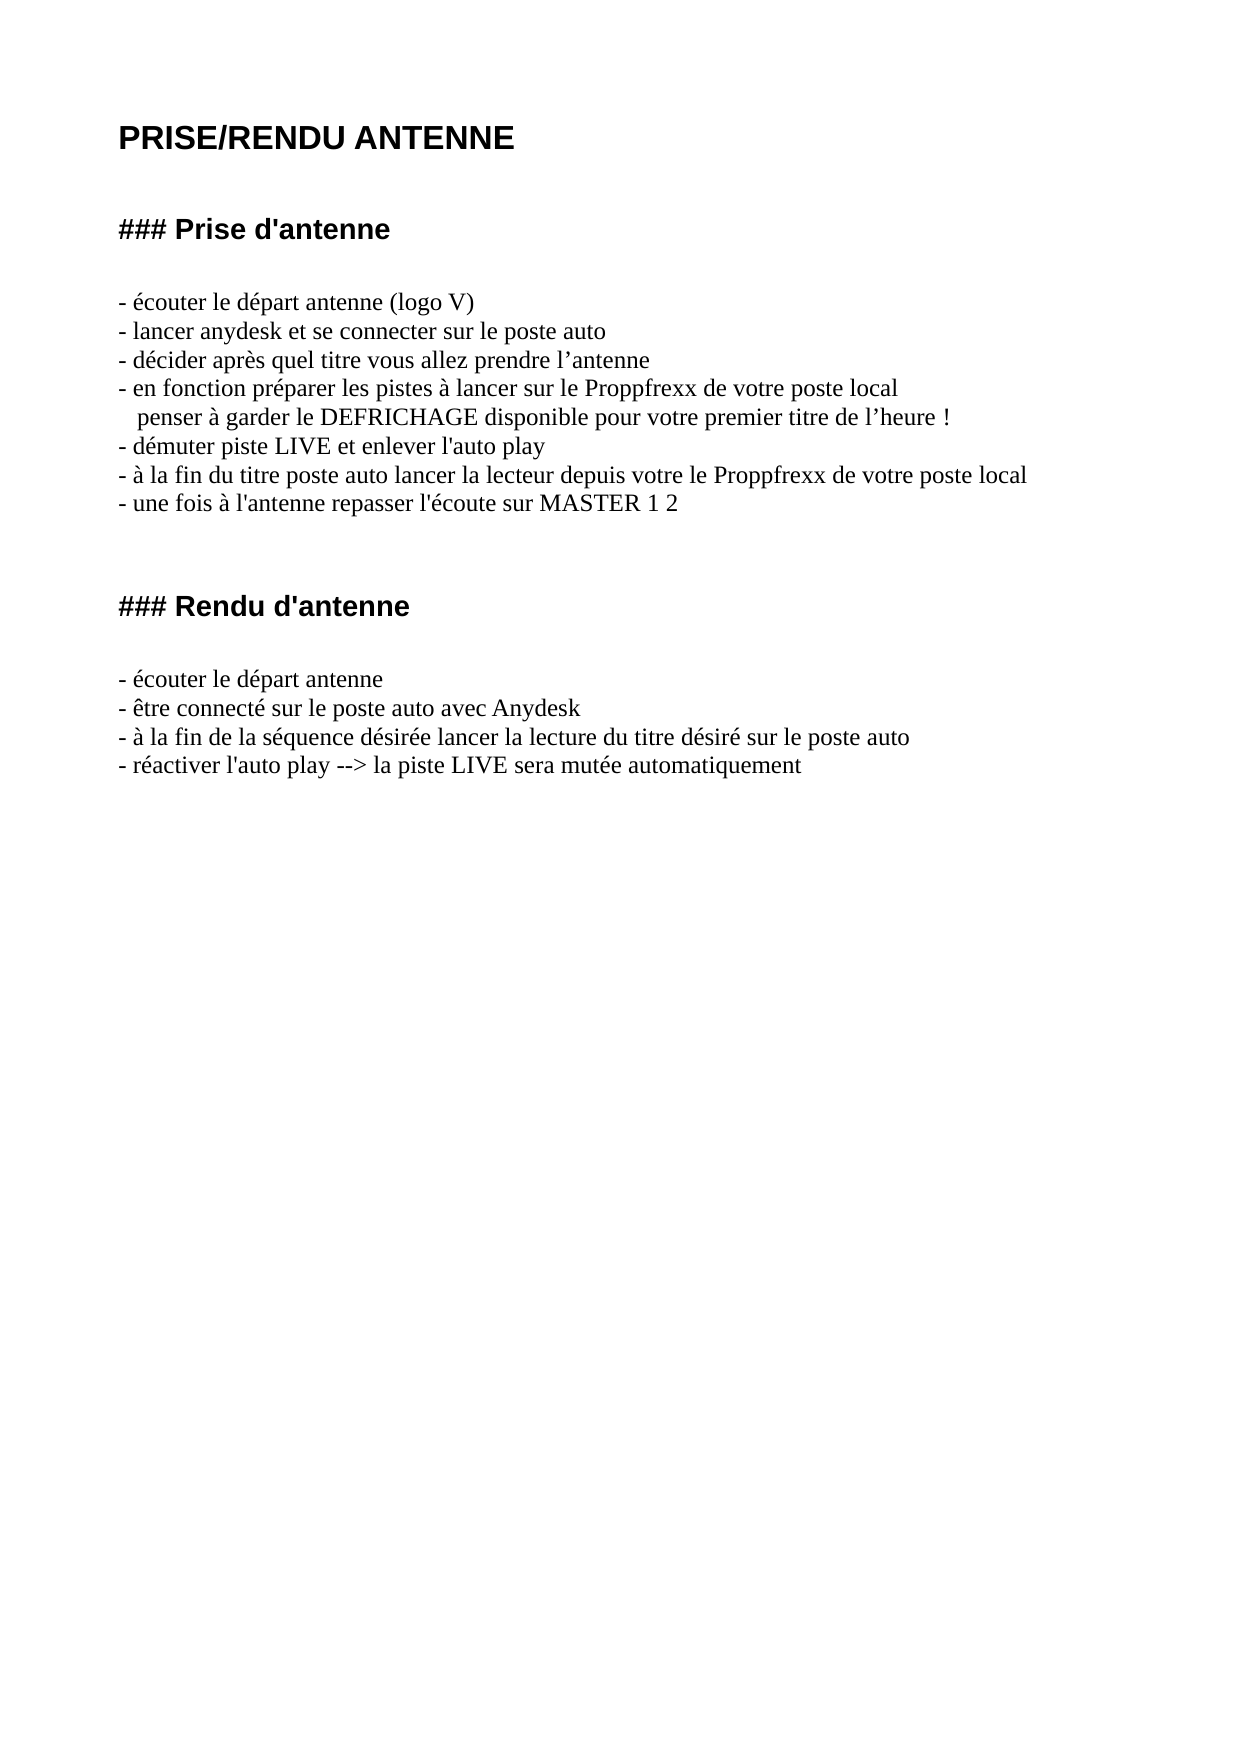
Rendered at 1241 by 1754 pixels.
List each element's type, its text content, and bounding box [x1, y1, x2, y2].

text - une fois à l'antenne repasser l'écoute sur MASTER 1 2 [118, 488, 1122, 517]
subtitle ### Prise d'antenne [118, 212, 1122, 246]
subtitle PRISE/RENDU ANTENNE [118, 118, 1122, 157]
text - être connecté sur le poste auto avec Anydesk [118, 693, 1122, 722]
text - en fonction préparer les pistes à lancer sur le Proppfrexx de votre poste local penser à garder le DEFRICHAGE disponible pour votre premier titre de l’heure ! [118, 373, 1122, 431]
text - réactiver l'auto play --> la piste LIVE sera mutée automatiquement [118, 750, 1122, 779]
text - lancer anydesk et se connecter sur le poste auto [118, 316, 1122, 345]
text - écouter le départ antenne (logo V) [118, 287, 1122, 316]
subtitle ### Rendu d'antenne [118, 589, 1122, 623]
text - démuter piste LIVE et enlever l'auto play [118, 431, 1122, 460]
text - décider après quel titre vous allez prendre l’antenne [118, 345, 1122, 373]
text - à la fin du titre poste auto lancer la lecteur depuis votre le Proppfrexx de votre poste local [118, 460, 1122, 488]
text - à la fin de la séquence désirée lancer la lecture du titre désiré sur le poste auto [118, 722, 1122, 750]
text - écouter le départ antenne [118, 664, 1122, 693]
